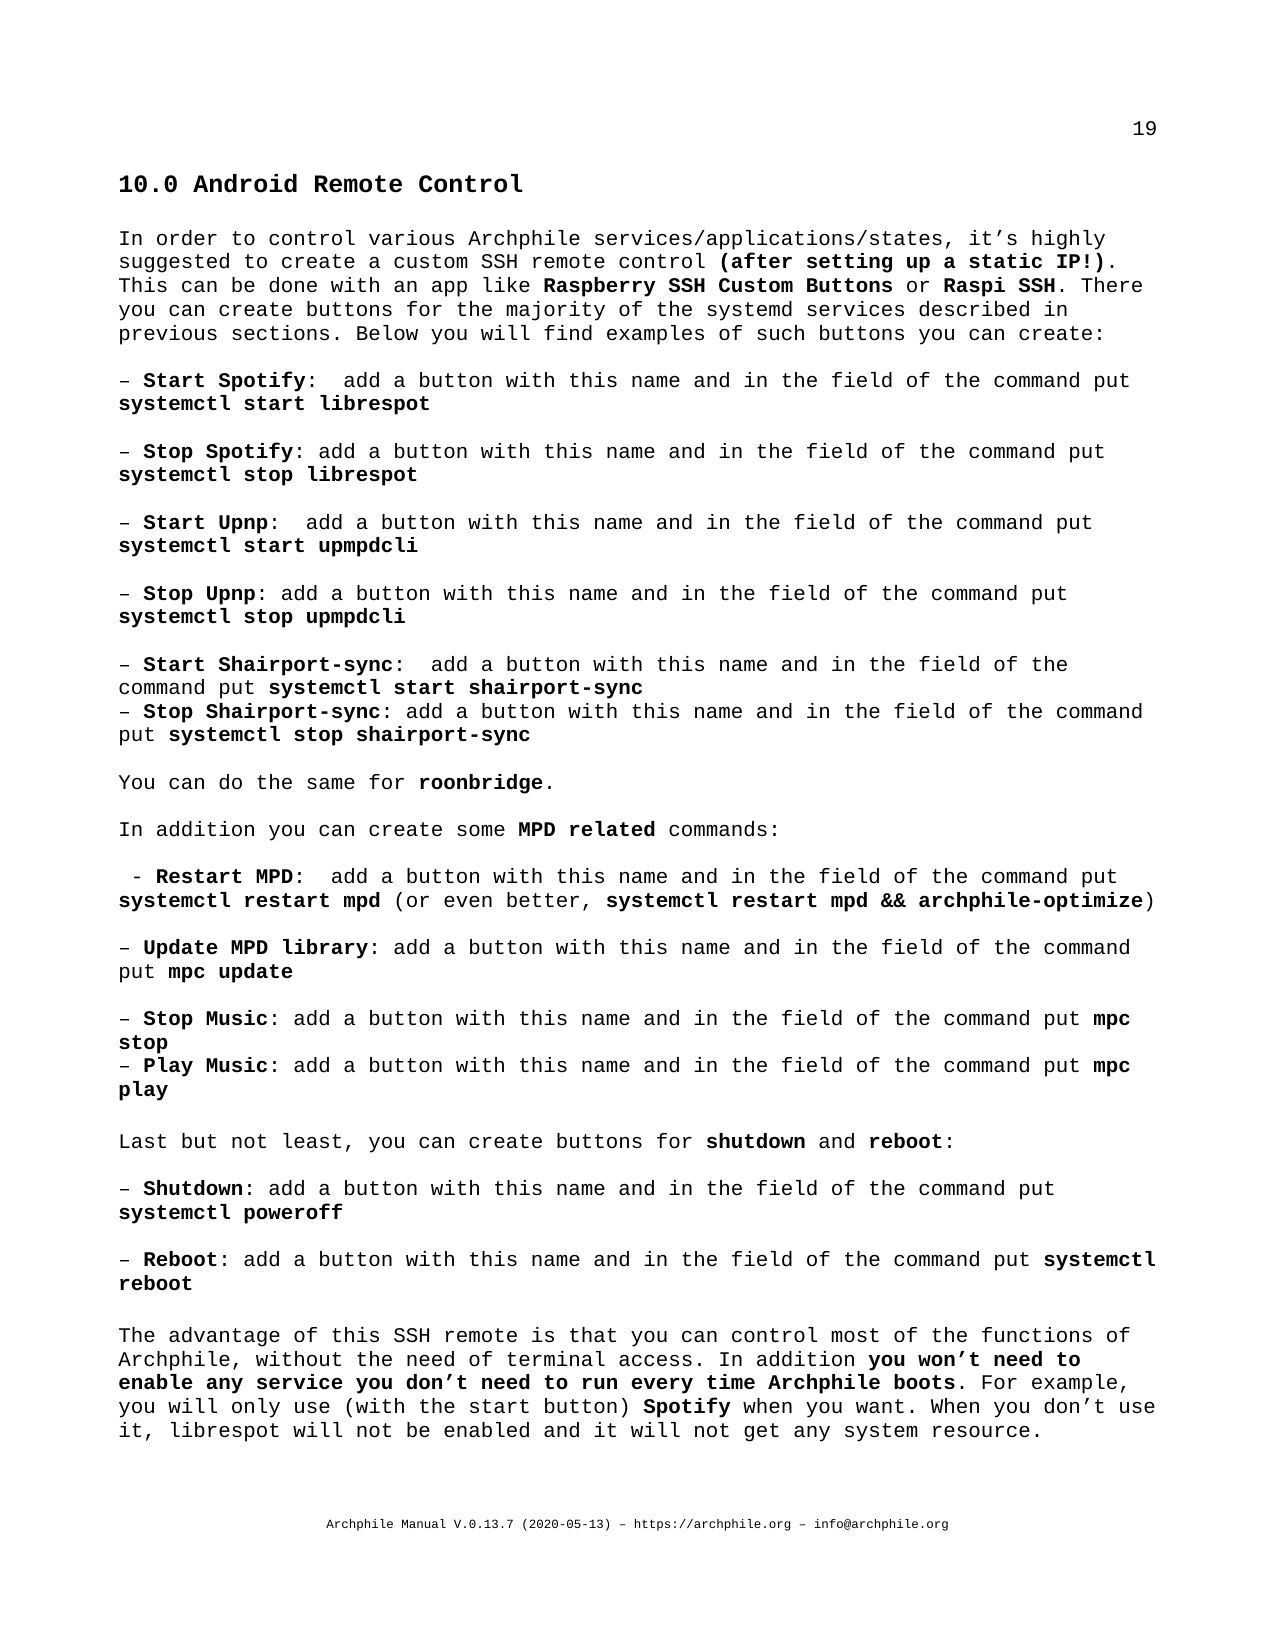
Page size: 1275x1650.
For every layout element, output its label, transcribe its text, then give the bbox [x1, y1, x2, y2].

text – Play Music: add a button with this name and in the field of the command put mpc play [118, 1056, 1157, 1103]
text – Stop Upnp: add a button with this name and in the field of the command put systemctl stop upmpdcli [118, 583, 1157, 630]
text – Shutdown: add a button with this name and in the field of the command put systemctl poweroff [118, 1178, 1157, 1226]
text – Start Upnp: add a button with this name and in the field of the command put systemctl start upmpdcli [118, 512, 1157, 559]
text The advantage of this SSH remote is that you can control most of the functions of Archphile, without the need of terminal access. In addition you won’t need to enable any service you don’t need to run every time Archphile boots. For example, you will only use (with the start button) Spotify when you want. When you don’t use it, librespot will not be enabled and it will not get any system resource. [118, 1325, 1157, 1443]
text 10.0 Android Remote Control [118, 171, 1157, 199]
text In order to control various Archphile services/applications/states, it’s highly suggested to create a custom SSH remote control (after setting up a static IP!). This can be done with an app like Raspberry SSH Custom Buttons or Raspi SSH. There you can create buttons for the majority of the systemd services described in previous sections. Below you will find examples of such buttons you can create: [118, 228, 1157, 346]
text – Stop Music: add a button with this name and in the field of the command put mpc stop [118, 1008, 1157, 1056]
text – Reboot: add a button with this name and in the field of the command put systemctl reboot [118, 1249, 1157, 1297]
text – Update MPD library: add a button with this name and in the field of the command put mpc update [118, 937, 1157, 984]
text Last but not least, you can create buttons for shutdown and reboot: [118, 1131, 1157, 1155]
text In addition you can create some MPD related commands: [118, 819, 1157, 843]
text – Start Spotify: add a button with this name and in the field of the command put systemctl start librespot [118, 370, 1157, 417]
text – Start Shairport-sync: add a button with this name and in the field of the command put systemctl start shairport-sync [118, 653, 1157, 701]
text - Restart MPD: add a button with this name and in the field of the command put systemctl restart mpd (or even better, systemctl restart mpd && archphile-optimize) [118, 866, 1157, 914]
text You can do the same for roonbridge. [118, 772, 1157, 795]
text – Stop Shairport-sync: add a button with this name and in the field of the command put systemctl stop shairport-sync [118, 701, 1157, 748]
text – Stop Spotify: add a button with this name and in the field of the command put systemctl stop librespot [118, 441, 1157, 488]
